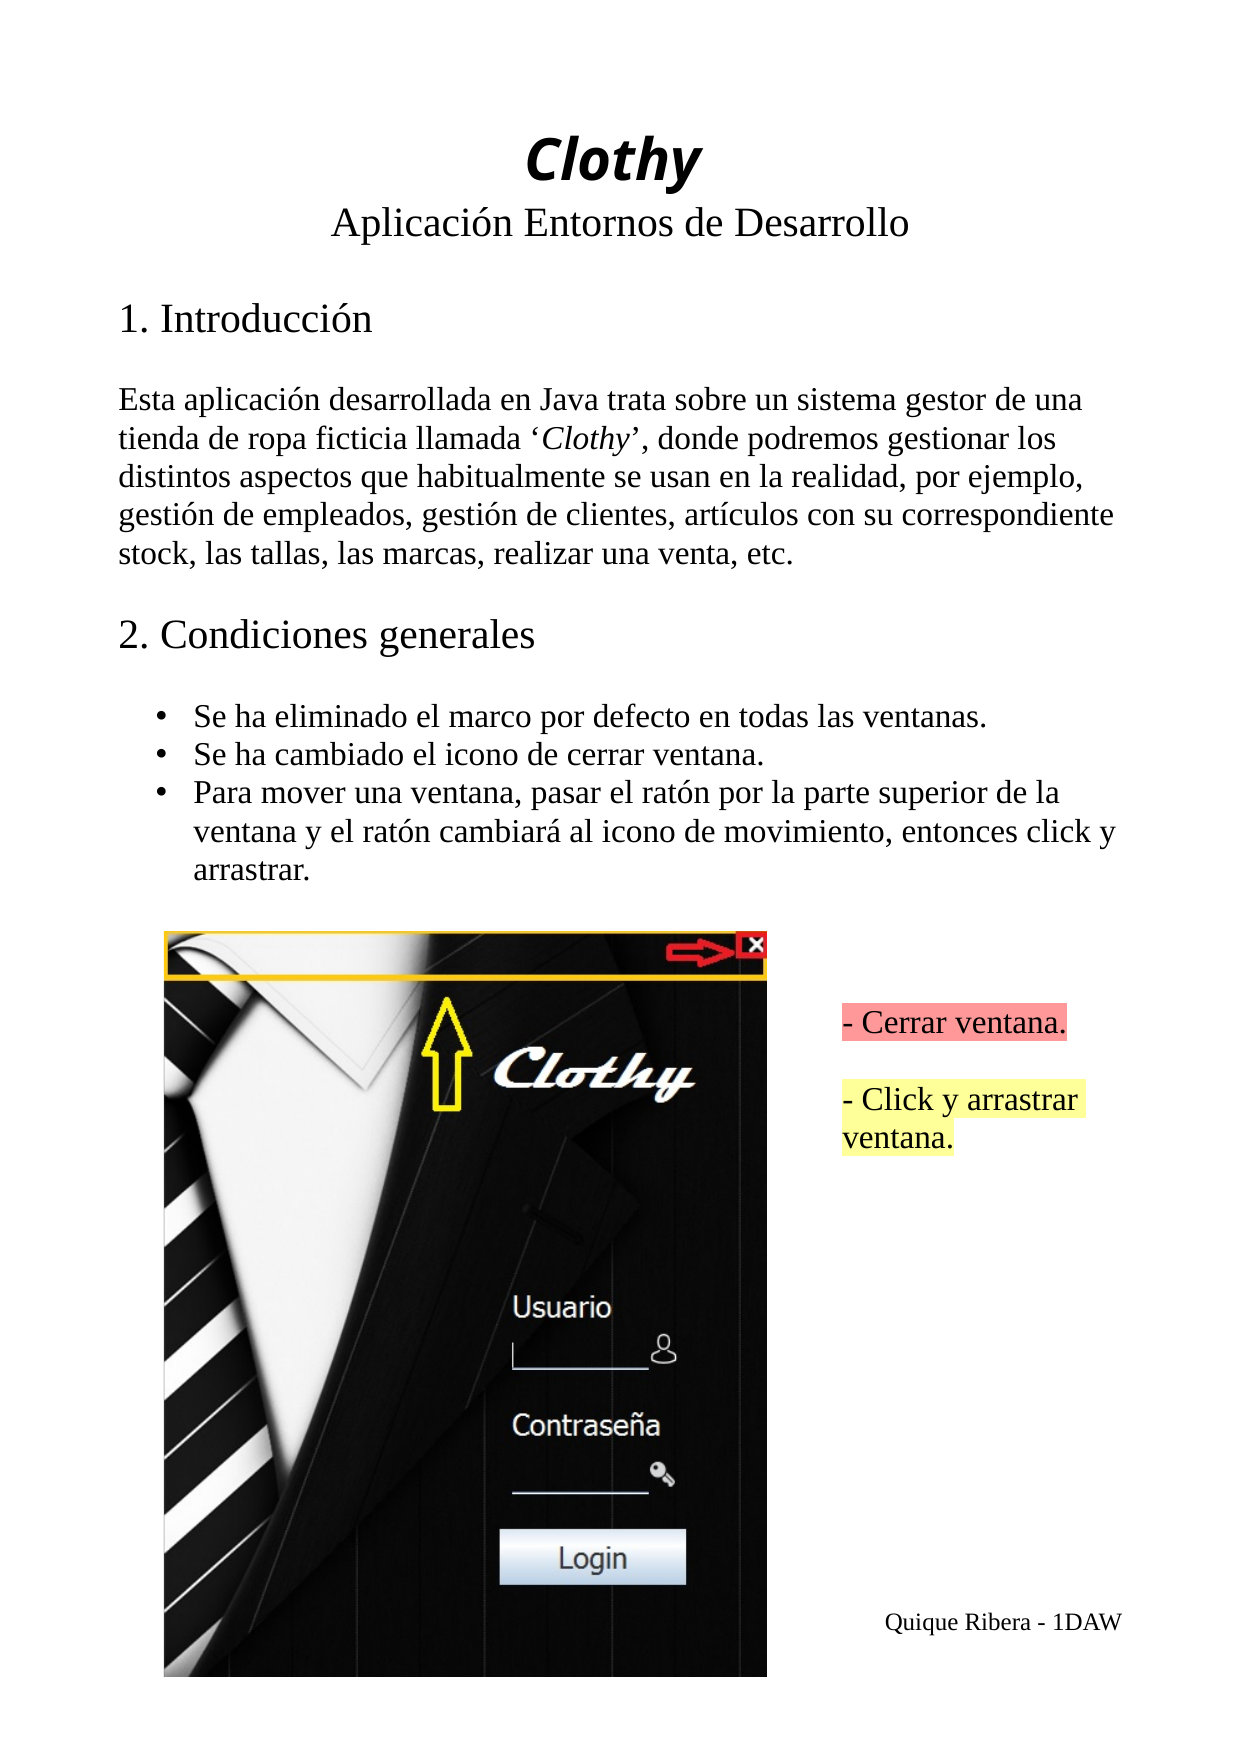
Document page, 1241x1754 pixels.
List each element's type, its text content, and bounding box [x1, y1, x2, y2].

text Aplicación Entornos de Desarrollo [118, 198, 1122, 246]
list - Click y arrastrar ventana. [767, 1079, 1122, 1156]
list - Cerrar ventana. [767, 1003, 1122, 1041]
picture [163, 931, 767, 1677]
text 2. Condiciones generales [118, 610, 1122, 658]
list Se ha eliminado el marco por defecto en todas las ventanas. [156, 696, 1122, 734]
text 1. Introducción [118, 293, 1122, 341]
list Para mover una ventana, pasar el ratón por la parte superior de la ventana y el ratón cambiará al icono de movimiento, entonces click y arrastrar. [156, 773, 1122, 888]
text Clothy [118, 118, 1122, 198]
text Esta aplicación desarrollada en Java trata sobre un sistema gestor de una tienda de ropa ficticia llamada ‘Clothy’, donde podremos gestionar los distintos aspectos que habitualmente se usan en la realidad, por ejemplo, gestión de empleados, gestión de clientes, artículos con su correspondiente stock, las tallas, las marcas, realizar una venta, etc. [118, 380, 1122, 571]
list Se ha cambiado el icono de cerrar ventana. [156, 734, 1122, 773]
